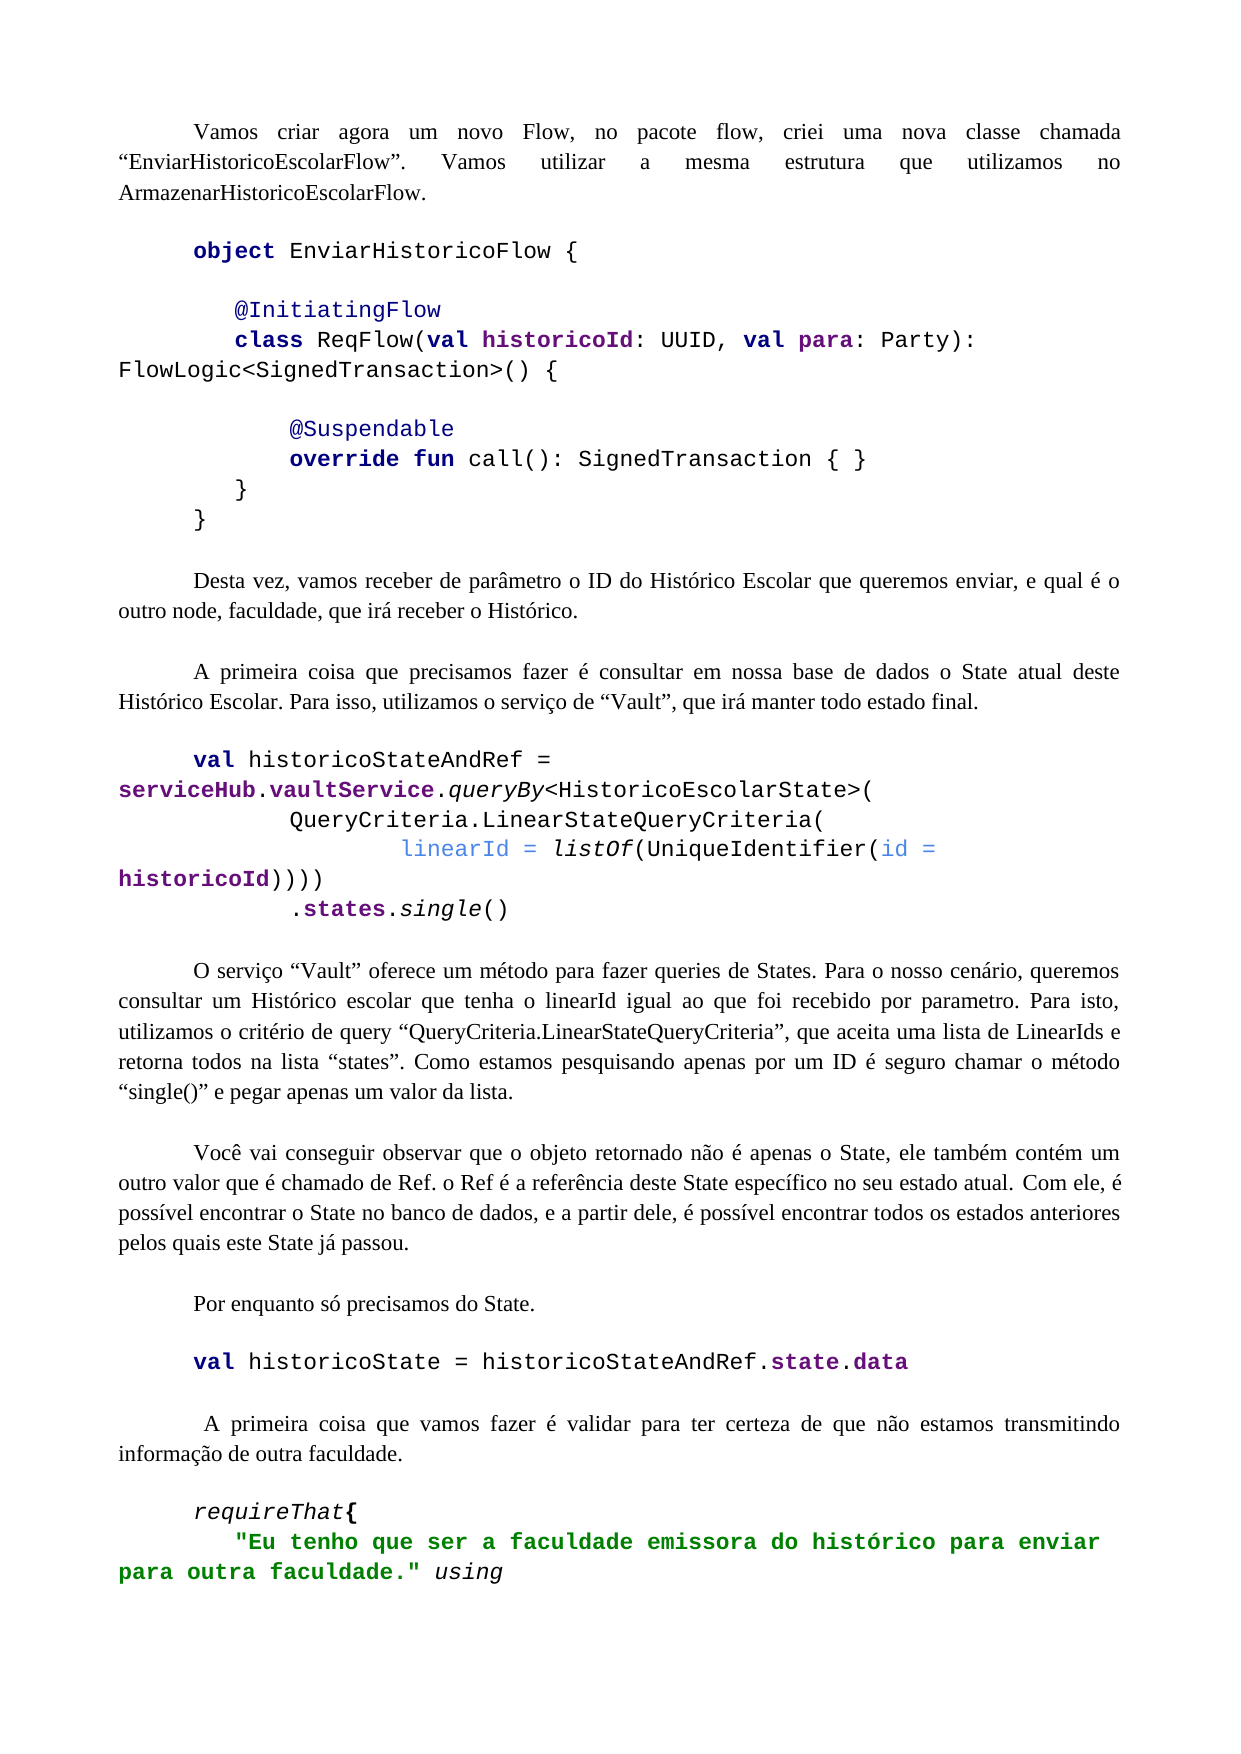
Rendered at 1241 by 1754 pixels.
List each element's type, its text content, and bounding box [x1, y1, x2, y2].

text A primeira coisa que vamos fazer é validar para ter certeza de que não estamos transmitindo informação de outra faculdade. [118, 1410, 1122, 1467]
text Vamos criar agora um novo Flow, no pacote flow, criei uma nova classe chamada “EnviarHistoricoEscolarFlow”. Vamos utilizar a mesma estrutura que utilizamos no ArmazenarHistoricoEscolarFlow. [118, 118, 1122, 205]
text QueryCriteria.LinearStateQueryCriteria( [118, 808, 1122, 834]
text Por enquanto só precisamos do State. [118, 1289, 1122, 1316]
text override fun call(): SignedTransaction { } [118, 447, 1122, 473]
text val historicoState = historicoStateAndRef.state.data [118, 1350, 1122, 1376]
text requireThat{ [118, 1501, 1122, 1527]
text val historicoStateAndRef = serviceHub.vaultService.queryBy<HistoricoEscolarState>( [118, 748, 1122, 804]
text } [118, 477, 1122, 503]
text object EnviarHistoricoFlow { [118, 239, 1122, 265]
text Desta vez, vamos receber de parâmetro o ID do Histórico Escolar que queremos enviar, e qual é o outro node, faculdade, que irá receber o Histórico. [118, 567, 1122, 624]
text "Eu tenho que ser a faculdade emissora do histórico para enviar para outra faculdade." using [118, 1530, 1122, 1586]
text @InitiatingFlow [118, 298, 1122, 324]
text .states.single() [118, 897, 1122, 923]
text A primeira coisa que precisamos fazer é consultar em nossa base de dados o State atual deste Histórico Escolar. Para isso, utilizamos o serviço de “Vault”, que irá manter todo estado final. [118, 658, 1122, 714]
text linearId = listOf(UniqueIdentifier(id = historicoId)))) [118, 838, 1122, 893]
text Você vai conseguir observar que o objeto retornado não é apenas o State, ele também contém um outro valor que é chamado de Ref. o Ref é a referência deste State específico no seu estado atual. Com ele, é possível encontrar o State no banco de dados, e a partir dele, é possível encontrar todos os estados anteriores pelos quais este State já passou. [118, 1138, 1122, 1256]
text @Suspendable [118, 418, 1122, 444]
text O serviço “Vault” oferece um método para fazer queries de States. Para o nosso cenário, queremos consultar um Histórico escolar que tenha o linearId igual ao que foi recebido por parametro. Para isto, utilizamos o critério de query “QueryCriteria.LinearStateQueryCriteria”, que aceita uma lista de LinearIds e retorna todos na lista “states”. Como estamos pesquisando apenas por um ID é seguro chamar o método “single()” e pegar apenas um valor da lista. [118, 957, 1122, 1104]
text class ReqFlow(val historicoId: UUID, val para: Party): FlowLogic<SignedTransaction>() { [118, 328, 1122, 384]
text } [118, 507, 1122, 533]
